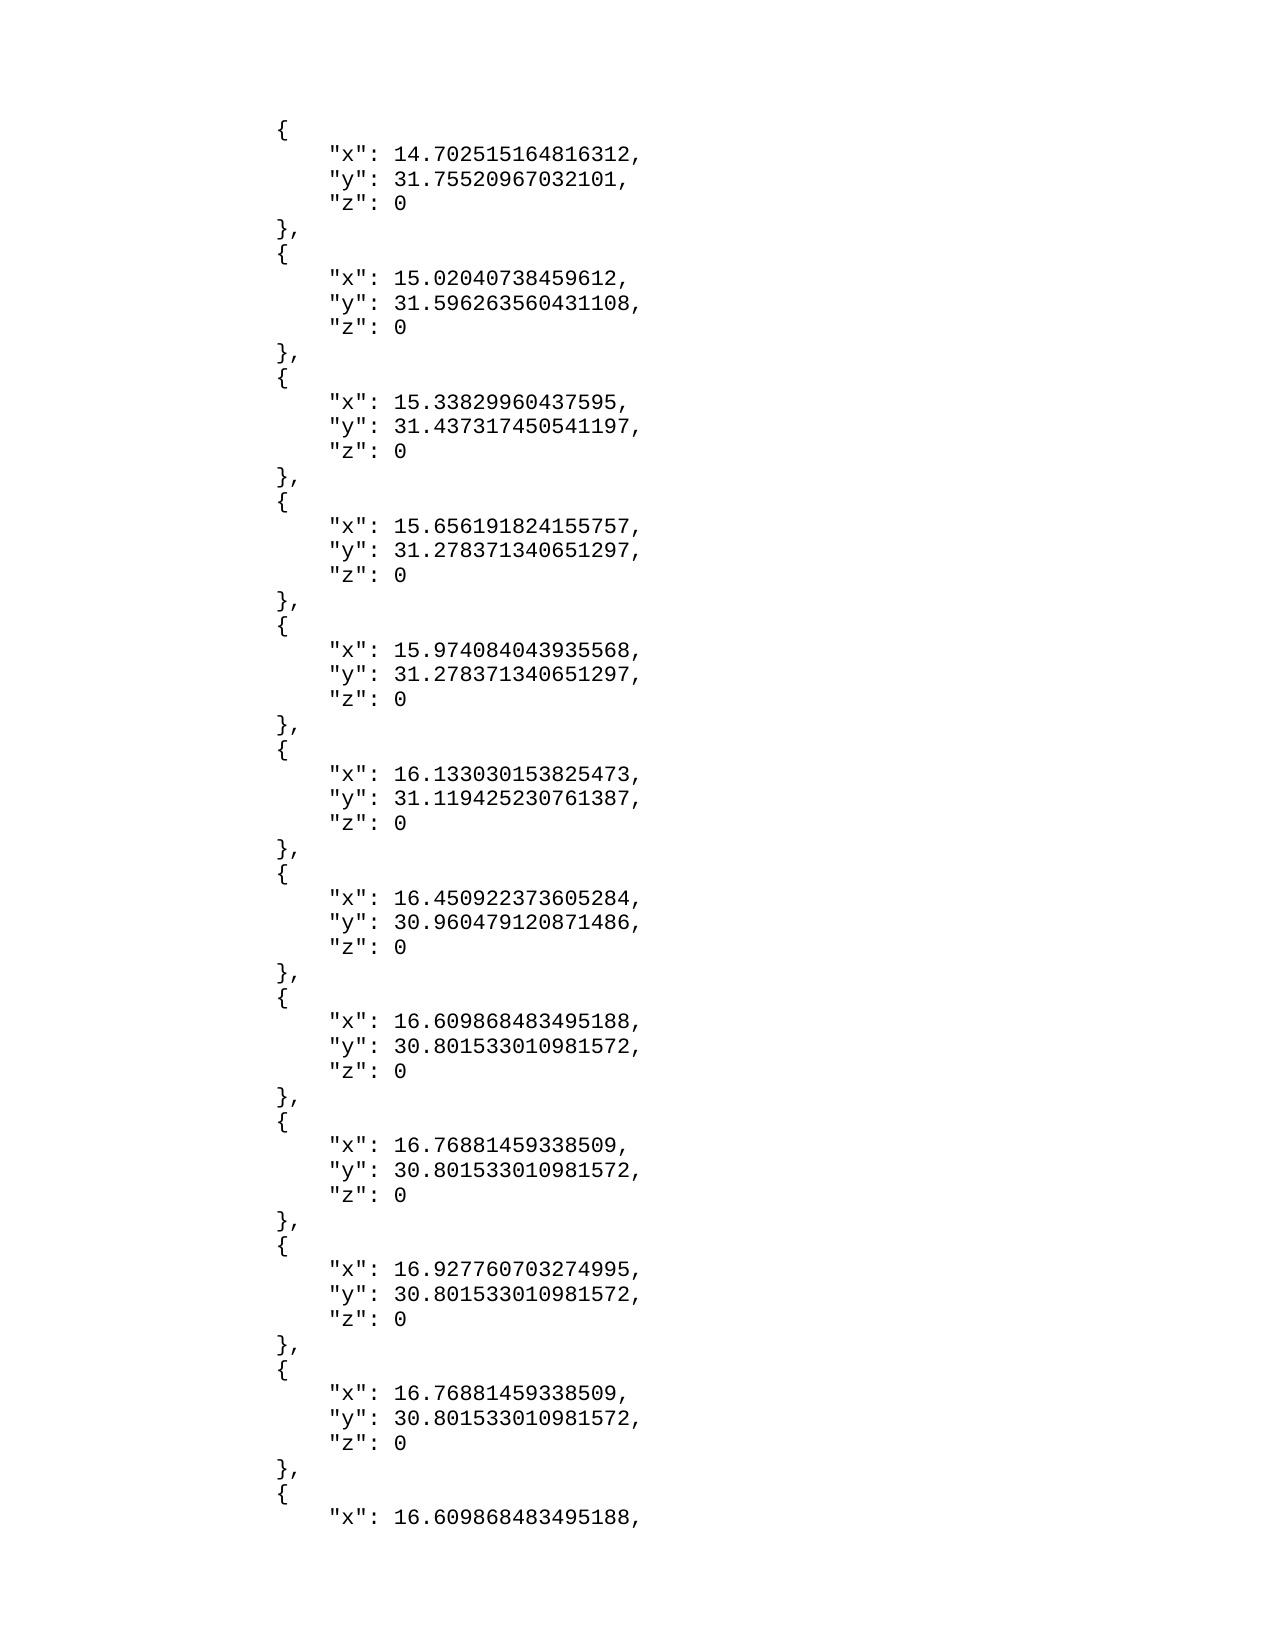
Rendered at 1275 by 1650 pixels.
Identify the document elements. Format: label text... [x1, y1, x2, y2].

text "x": 16.609868483495188, [118, 1506, 1157, 1531]
text "x": 16.609868483495188, [118, 1011, 1157, 1035]
text "z": 0 [118, 812, 1157, 837]
text "y": 31.596263560431108, [118, 292, 1157, 316]
text { [118, 614, 1157, 639]
text }, [118, 1085, 1157, 1110]
text { [118, 986, 1157, 1011]
text "x": 16.450922373605284, [118, 887, 1157, 911]
text "y": 30.801533010981572, [118, 1035, 1157, 1060]
text "z": 0 [118, 688, 1157, 713]
text "y": 31.278371340651297, [118, 539, 1157, 564]
text { [118, 862, 1157, 887]
text }, [118, 465, 1157, 490]
text }, [118, 1457, 1157, 1482]
text "z": 0 [118, 1308, 1157, 1333]
text "z": 0 [118, 192, 1157, 217]
text "z": 0 [118, 1060, 1157, 1085]
text { [118, 1358, 1157, 1382]
text "x": 16.927760703274995, [118, 1258, 1157, 1283]
text "y": 30.801533010981572, [118, 1159, 1157, 1184]
text "x": 16.76881459338509, [118, 1134, 1157, 1159]
text { [118, 738, 1157, 763]
text "z": 0 [118, 440, 1157, 465]
text "z": 0 [118, 564, 1157, 589]
text }, [118, 589, 1157, 614]
text "z": 0 [118, 1184, 1157, 1209]
text { [118, 366, 1157, 391]
text "y": 30.801533010981572, [118, 1407, 1157, 1432]
text }, [118, 837, 1157, 862]
text "y": 30.801533010981572, [118, 1283, 1157, 1308]
text }, [118, 1209, 1157, 1234]
text "x": 16.76881459338509, [118, 1382, 1157, 1407]
text "x": 15.02040738459612, [118, 267, 1157, 292]
text }, [118, 1333, 1157, 1358]
text "x": 16.133030153825473, [118, 763, 1157, 787]
text "z": 0 [118, 1432, 1157, 1457]
text { [118, 242, 1157, 267]
text "x": 15.974084043935568, [118, 639, 1157, 663]
text "z": 0 [118, 316, 1157, 341]
text "y": 31.119425230761387, [118, 787, 1157, 812]
text "x": 14.702515164816312, [118, 143, 1157, 168]
text "z": 0 [118, 936, 1157, 961]
text }, [118, 341, 1157, 366]
text { [118, 118, 1157, 143]
text "y": 30.960479120871486, [118, 911, 1157, 936]
text }, [118, 713, 1157, 738]
text { [118, 490, 1157, 515]
text "x": 15.656191824155757, [118, 515, 1157, 539]
text { [118, 1234, 1157, 1258]
text "y": 31.75520967032101, [118, 168, 1157, 192]
text { [118, 1110, 1157, 1134]
text { [118, 1482, 1157, 1506]
text "y": 31.278371340651297, [118, 663, 1157, 688]
text "y": 31.437317450541197, [118, 416, 1157, 440]
text }, [118, 961, 1157, 986]
text "x": 15.33829960437595, [118, 391, 1157, 416]
text }, [118, 217, 1157, 242]
